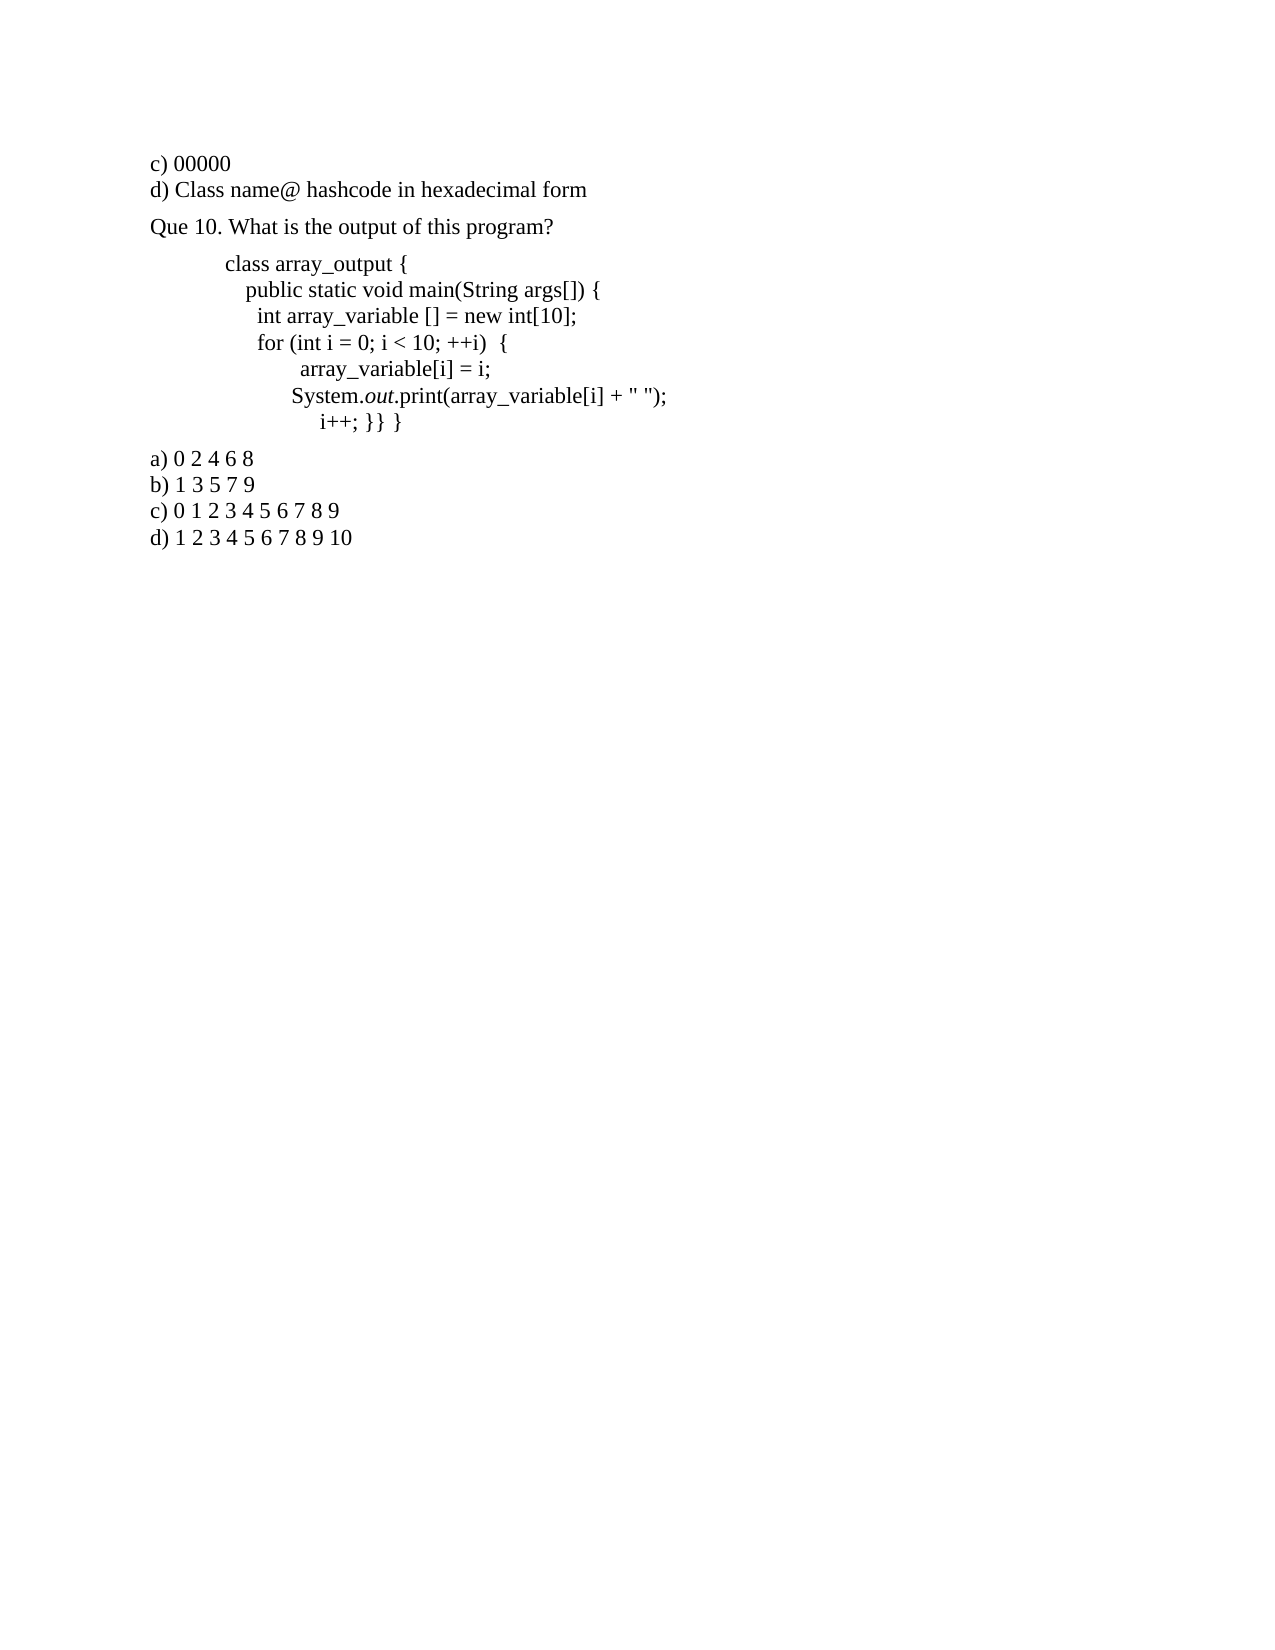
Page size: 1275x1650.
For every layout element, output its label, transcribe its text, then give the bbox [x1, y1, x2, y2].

text c) 00000 d) Class name@ hashcode in hexadecimal form [150, 150, 1125, 203]
text i++; }} } [245, 408, 1125, 434]
text int array_variable [] = new int[10]; [245, 303, 1125, 329]
text array_variable[i] = i; [225, 355, 1125, 382]
text public static void main(String args[]) { [245, 276, 1125, 303]
text for (int i = 0; i < 10; ++i) { [245, 329, 1125, 355]
text System.out.print(array_variable[i] + " "); [245, 382, 1125, 408]
text class array_output { [225, 250, 1125, 276]
text Que 10. What is the output of this program? [150, 213, 1125, 239]
text a) 0 2 4 6 8 b) 1 3 5 7 9 c) 0 1 2 3 4 5 6 7 8 9 d) 1 2 3 4 5 6 7 8 9 10 [150, 445, 1125, 550]
